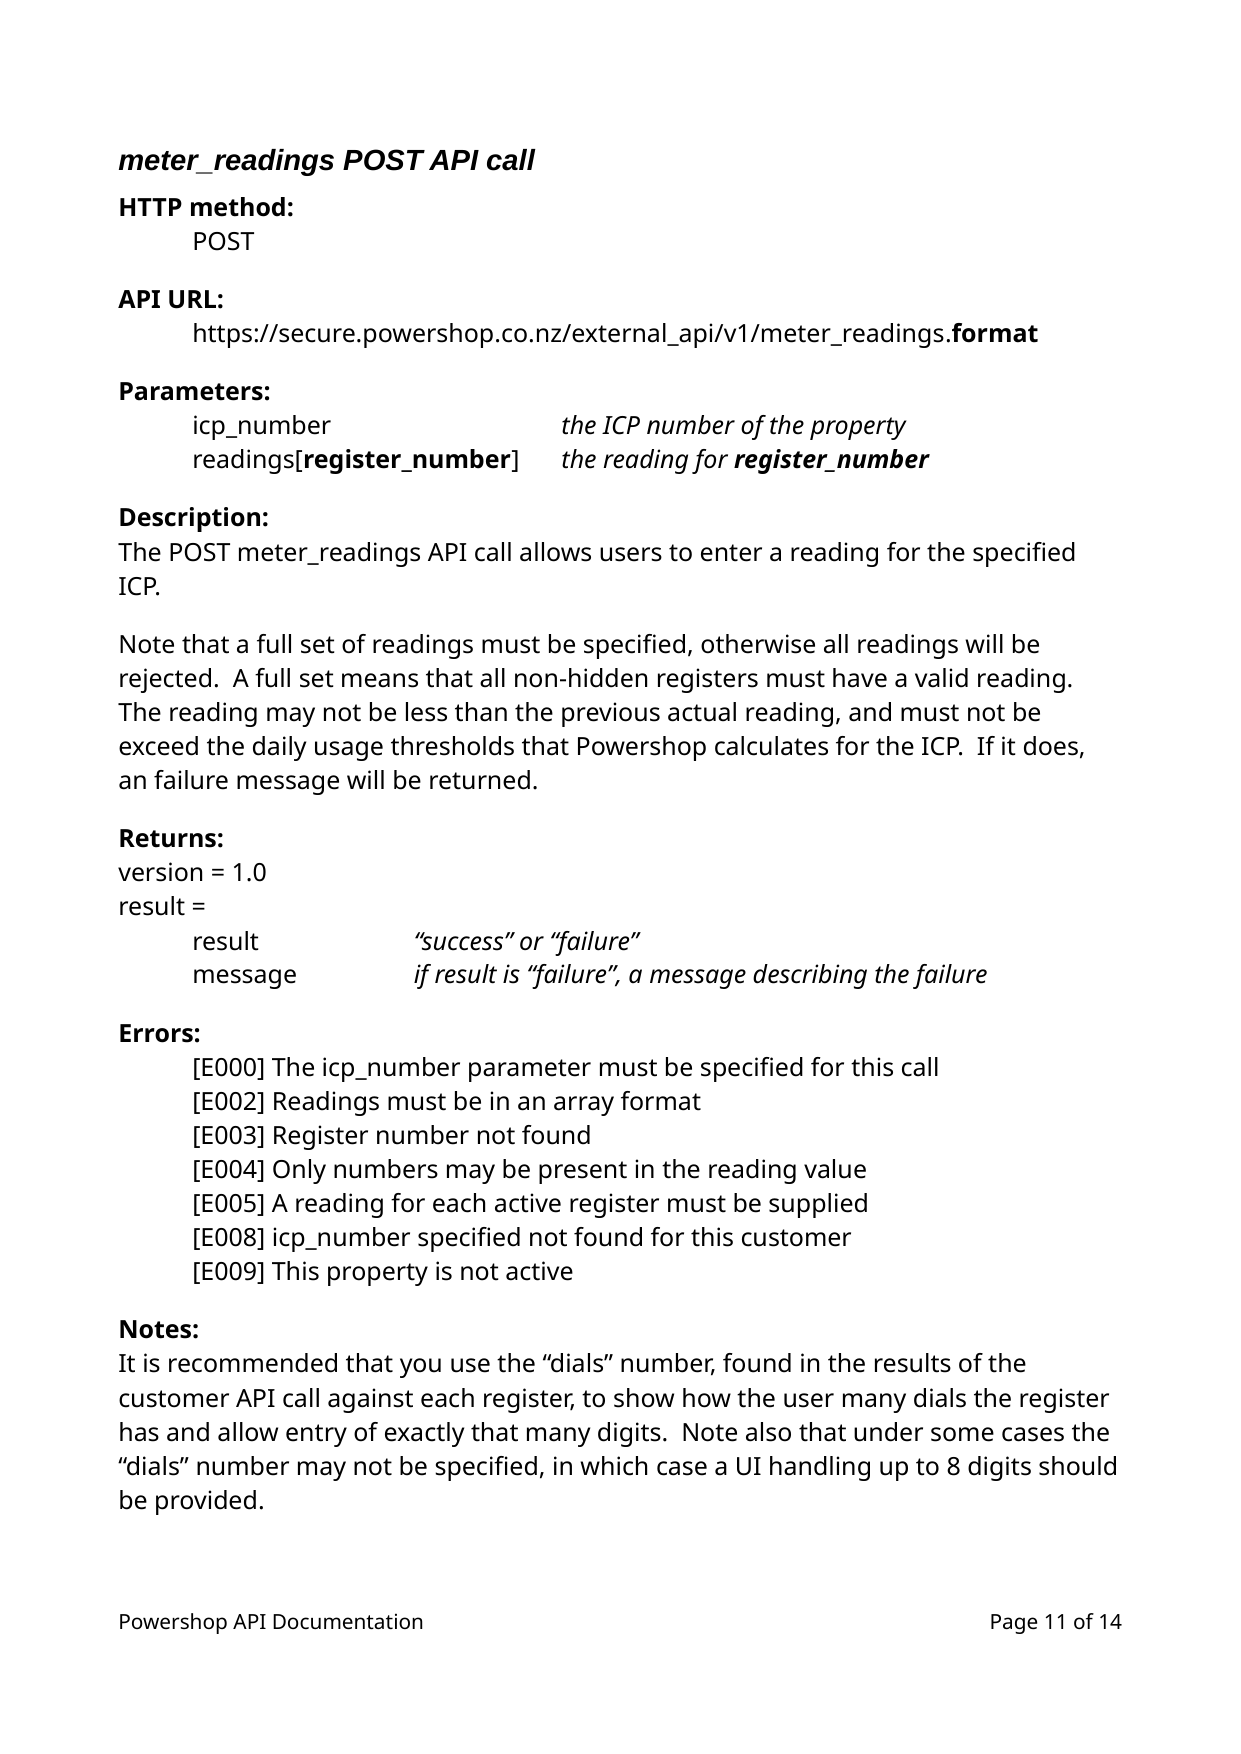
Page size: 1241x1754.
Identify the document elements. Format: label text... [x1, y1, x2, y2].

text Returns: version = 1.0 result = result “success” or “failure” message if result is “failure”, a message describing the failure [118, 821, 1122, 991]
subtitle meter_readings POST API call [118, 143, 1122, 177]
text Description: The POST meter_readings API call allows users to enter a reading for the specified ICP. [118, 500, 1122, 602]
text HTTP method: POST [118, 189, 1122, 257]
text API URL: https://secure.powershop.co.nz/external_api/v1/meter_readings.format [118, 281, 1122, 349]
text Parameters: icp_number the ICP number of the property readings[register_number] the reading for register_number [118, 374, 1122, 476]
text Errors: [E000] The icp_number parameter must be specified for this call [E002] Readings must be in an array format [E003] Register number not found [E004] Only numbers may be present in the reading value [E005] A reading for each active register must be supplied [E008] icp_number specified not found for this customer [E009] This property is not active [118, 1015, 1122, 1288]
text Note that a full set of readings must be specified, otherwise all readings will be rejected. A full set means that all non-hidden registers must have a valid reading. The reading may not be less than the previous actual reading, and must not be exceed the daily usage thresholds that Powershop calculates for the ICP. If it does, an failure message will be returned. [118, 626, 1122, 797]
text Notes: It is recommended that you use the “dials” number, found in the results of the customer API call against each register, to show how the user many dials the register has and allow entry of exactly that many digits. Note also that under some cases the “dials” number may not be specified, in which case a UI handling up to 8 digits should be provided. [118, 1312, 1122, 1516]
